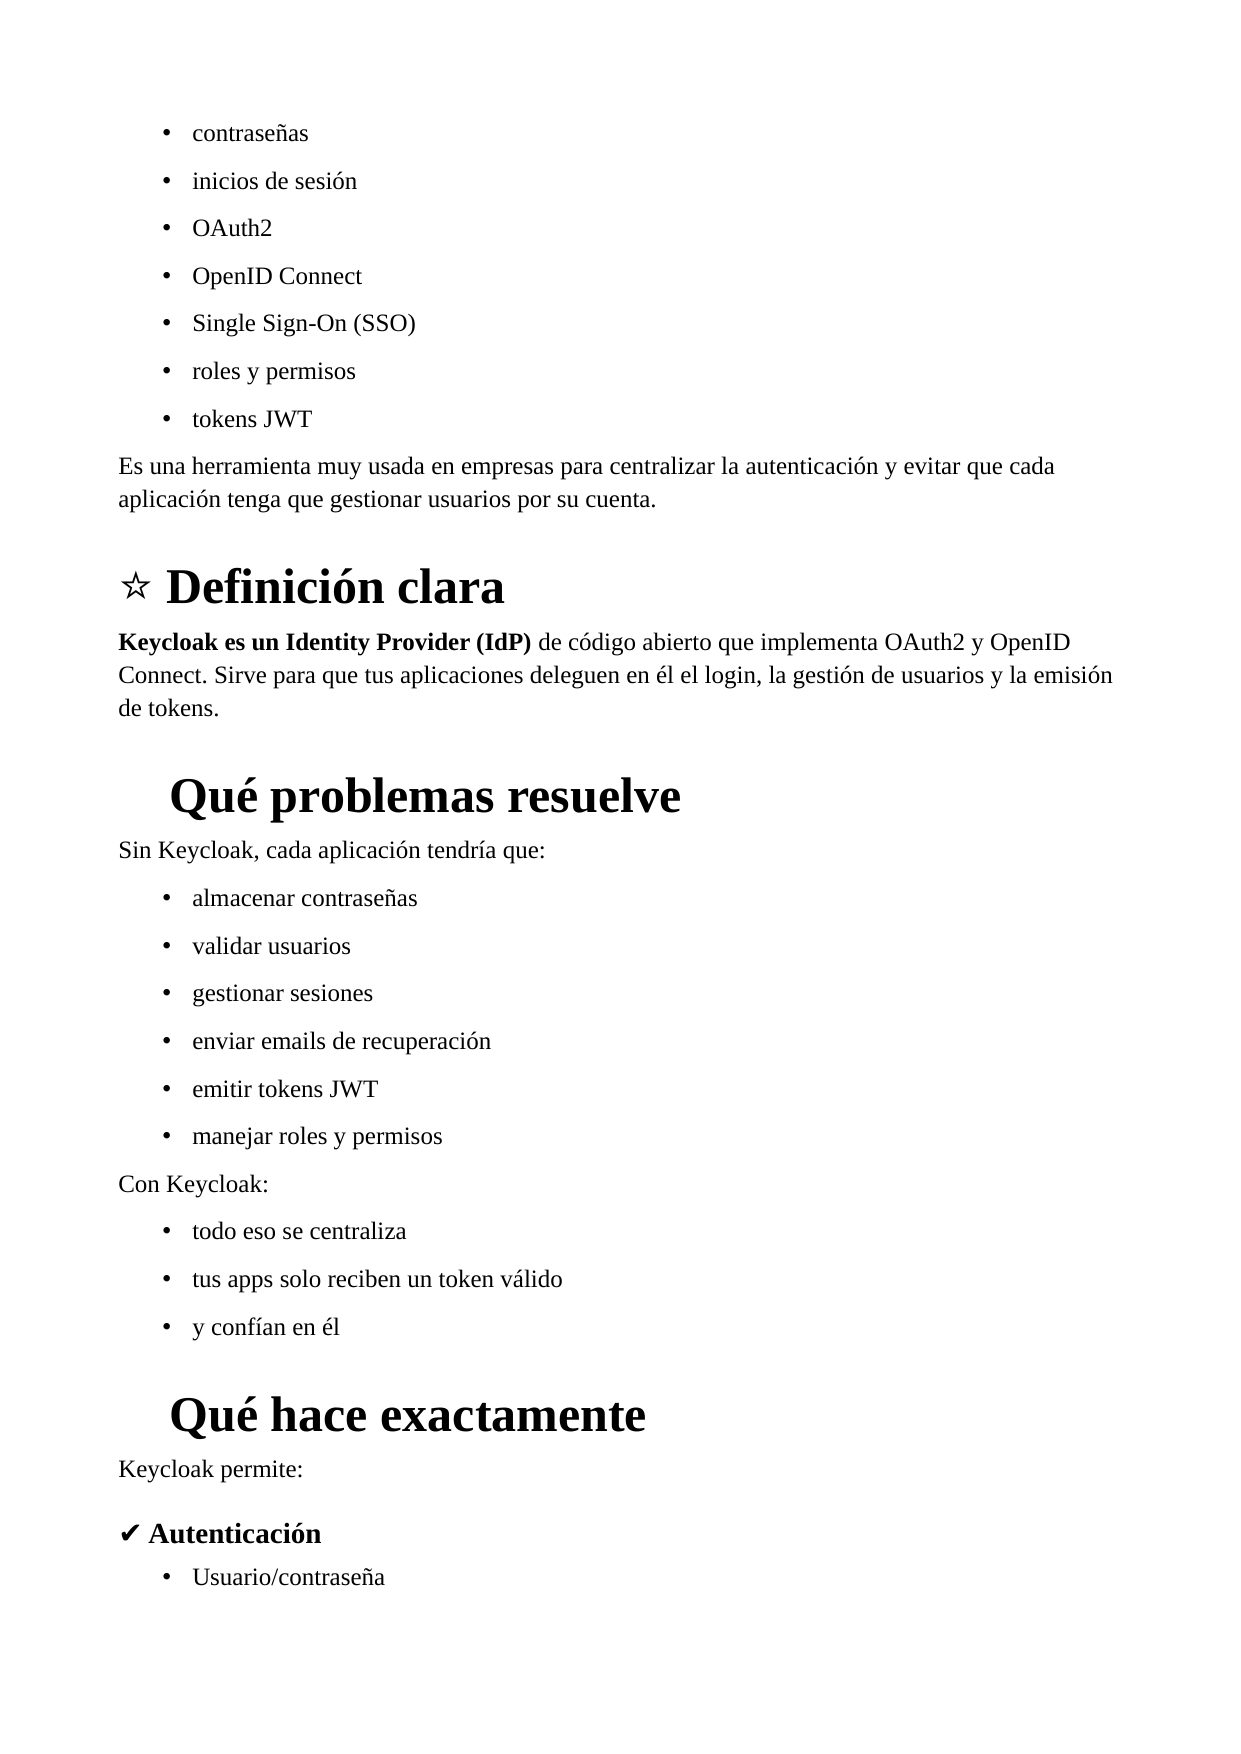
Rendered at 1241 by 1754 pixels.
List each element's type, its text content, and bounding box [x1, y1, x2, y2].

list almacenar contraseñas [162, 883, 1122, 912]
list emitir tokens JWT [162, 1074, 1122, 1102]
list y confían en él [162, 1312, 1122, 1340]
text Sin Keycloak, cada aplicación tendría que: [118, 836, 1122, 864]
list todo eso se centraliza [162, 1216, 1122, 1245]
list tus apps solo reciben un token válido [162, 1264, 1122, 1293]
list inicios de sesión [162, 166, 1122, 194]
list Single Sign‑On (SSO) [162, 308, 1122, 337]
list enviar emails de recuperación [162, 1026, 1122, 1055]
text Es una herramienta muy usada en empresas para centralizar la autenticación y evitar que cada aplicación tenga que gestionar usuarios por su cuenta. [118, 451, 1122, 513]
list validar usuarios [162, 931, 1122, 959]
list roles y permisos [162, 356, 1122, 385]
list gestionar sesiones [162, 978, 1122, 1007]
list OpenID Connect [162, 261, 1122, 290]
text Con Keycloak: [118, 1169, 1122, 1198]
subtitle 🔐 Qué hace exactamente [118, 1384, 1122, 1442]
text Keycloak permite: [118, 1454, 1122, 1483]
subtitle 🧠 Qué problemas resuelve [118, 766, 1122, 823]
list Usuario/contraseña [162, 1562, 1122, 1591]
list OAuth2 [162, 213, 1122, 242]
text Keycloak es un Identity Provider (IdP) de código abierto que implementa OAuth2 y OpenID Connect. Sirve para que tus aplicaciones deleguen en él el login, la gestión de usuarios y la emisión de tokens. [118, 627, 1122, 722]
subtitle ⭐ Definición clara [118, 557, 1122, 614]
list tokens JWT [162, 404, 1122, 432]
subtitle ✔ Autenticación [118, 1516, 1122, 1550]
list contraseñas [162, 118, 1122, 147]
list manejar roles y permisos [162, 1121, 1122, 1150]
